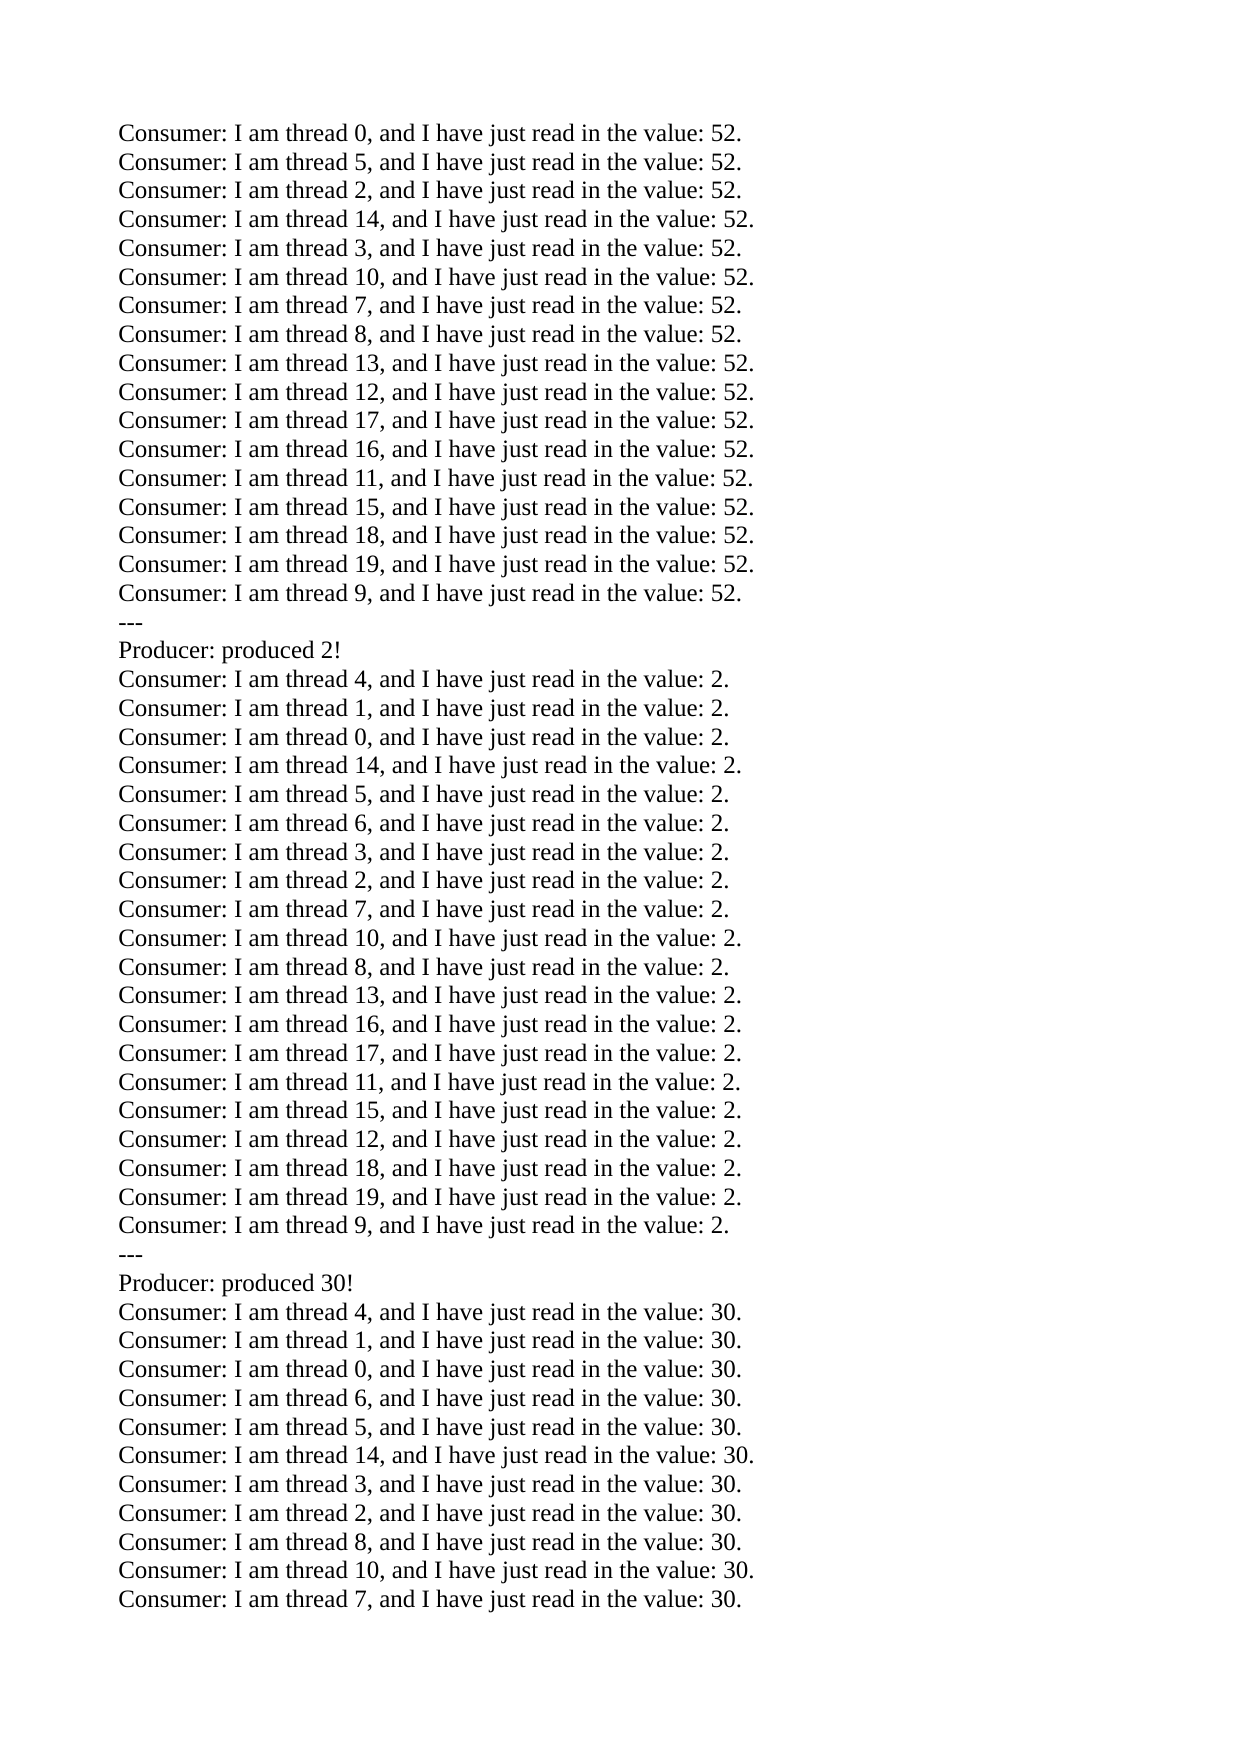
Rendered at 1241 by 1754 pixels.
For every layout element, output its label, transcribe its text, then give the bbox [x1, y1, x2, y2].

text Consumer: I am thread 15, and I have just read in the value: 2. [118, 1096, 1122, 1124]
text Consumer: I am thread 18, and I have just read in the value: 2. [118, 1153, 1122, 1182]
text Producer: produced 30! [118, 1268, 1122, 1297]
text Consumer: I am thread 2, and I have just read in the value: 30. [118, 1498, 1122, 1527]
text Consumer: I am thread 14, and I have just read in the value: 2. [118, 751, 1122, 779]
text Consumer: I am thread 4, and I have just read in the value: 2. [118, 664, 1122, 693]
text Consumer: I am thread 12, and I have just read in the value: 2. [118, 1124, 1122, 1153]
text Consumer: I am thread 14, and I have just read in the value: 30. [118, 1441, 1122, 1469]
text Consumer: I am thread 15, and I have just read in the value: 52. [118, 492, 1122, 521]
text Consumer: I am thread 8, and I have just read in the value: 30. [118, 1527, 1122, 1556]
text Consumer: I am thread 4, and I have just read in the value: 30. [118, 1297, 1122, 1326]
text Consumer: I am thread 5, and I have just read in the value: 30. [118, 1412, 1122, 1441]
text Consumer: I am thread 16, and I have just read in the value: 2. [118, 1009, 1122, 1038]
text Consumer: I am thread 7, and I have just read in the value: 52. [118, 291, 1122, 319]
text Consumer: I am thread 8, and I have just read in the value: 52. [118, 319, 1122, 348]
text Consumer: I am thread 12, and I have just read in the value: 52. [118, 377, 1122, 406]
text Consumer: I am thread 11, and I have just read in the value: 52. [118, 463, 1122, 492]
text Consumer: I am thread 18, and I have just read in the value: 52. [118, 521, 1122, 549]
text Consumer: I am thread 1, and I have just read in the value: 30. [118, 1326, 1122, 1354]
text --- [118, 607, 1122, 636]
text --- [118, 1239, 1122, 1268]
text Consumer: I am thread 9, and I have just read in the value: 2. [118, 1211, 1122, 1239]
text Consumer: I am thread 13, and I have just read in the value: 52. [118, 348, 1122, 377]
text Consumer: I am thread 2, and I have just read in the value: 52. [118, 176, 1122, 204]
text Consumer: I am thread 5, and I have just read in the value: 52. [118, 147, 1122, 176]
text Consumer: I am thread 14, and I have just read in the value: 52. [118, 204, 1122, 233]
text Producer: produced 2! [118, 636, 1122, 664]
text Consumer: I am thread 8, and I have just read in the value: 2. [118, 952, 1122, 981]
text Consumer: I am thread 0, and I have just read in the value: 52. [118, 118, 1122, 147]
text Consumer: I am thread 3, and I have just read in the value: 2. [118, 837, 1122, 866]
text Consumer: I am thread 7, and I have just read in the value: 30. [118, 1584, 1122, 1613]
text Consumer: I am thread 13, and I have just read in the value: 2. [118, 981, 1122, 1009]
text Consumer: I am thread 6, and I have just read in the value: 2. [118, 808, 1122, 837]
text Consumer: I am thread 17, and I have just read in the value: 52. [118, 406, 1122, 434]
text Consumer: I am thread 17, and I have just read in the value: 2. [118, 1038, 1122, 1067]
text Consumer: I am thread 0, and I have just read in the value: 2. [118, 722, 1122, 751]
text Consumer: I am thread 10, and I have just read in the value: 30. [118, 1556, 1122, 1584]
text Consumer: I am thread 1, and I have just read in the value: 2. [118, 693, 1122, 722]
text Consumer: I am thread 10, and I have just read in the value: 2. [118, 923, 1122, 952]
text Consumer: I am thread 3, and I have just read in the value: 30. [118, 1469, 1122, 1498]
text Consumer: I am thread 16, and I have just read in the value: 52. [118, 434, 1122, 463]
text Consumer: I am thread 11, and I have just read in the value: 2. [118, 1067, 1122, 1096]
text Consumer: I am thread 7, and I have just read in the value: 2. [118, 894, 1122, 923]
text Consumer: I am thread 9, and I have just read in the value: 52. [118, 578, 1122, 607]
text Consumer: I am thread 10, and I have just read in the value: 52. [118, 262, 1122, 291]
text Consumer: I am thread 6, and I have just read in the value: 30. [118, 1383, 1122, 1412]
text Consumer: I am thread 19, and I have just read in the value: 52. [118, 549, 1122, 578]
text Consumer: I am thread 2, and I have just read in the value: 2. [118, 866, 1122, 894]
text Consumer: I am thread 0, and I have just read in the value: 30. [118, 1354, 1122, 1383]
text Consumer: I am thread 5, and I have just read in the value: 2. [118, 779, 1122, 808]
text Consumer: I am thread 19, and I have just read in the value: 2. [118, 1182, 1122, 1211]
text Consumer: I am thread 3, and I have just read in the value: 52. [118, 233, 1122, 262]
